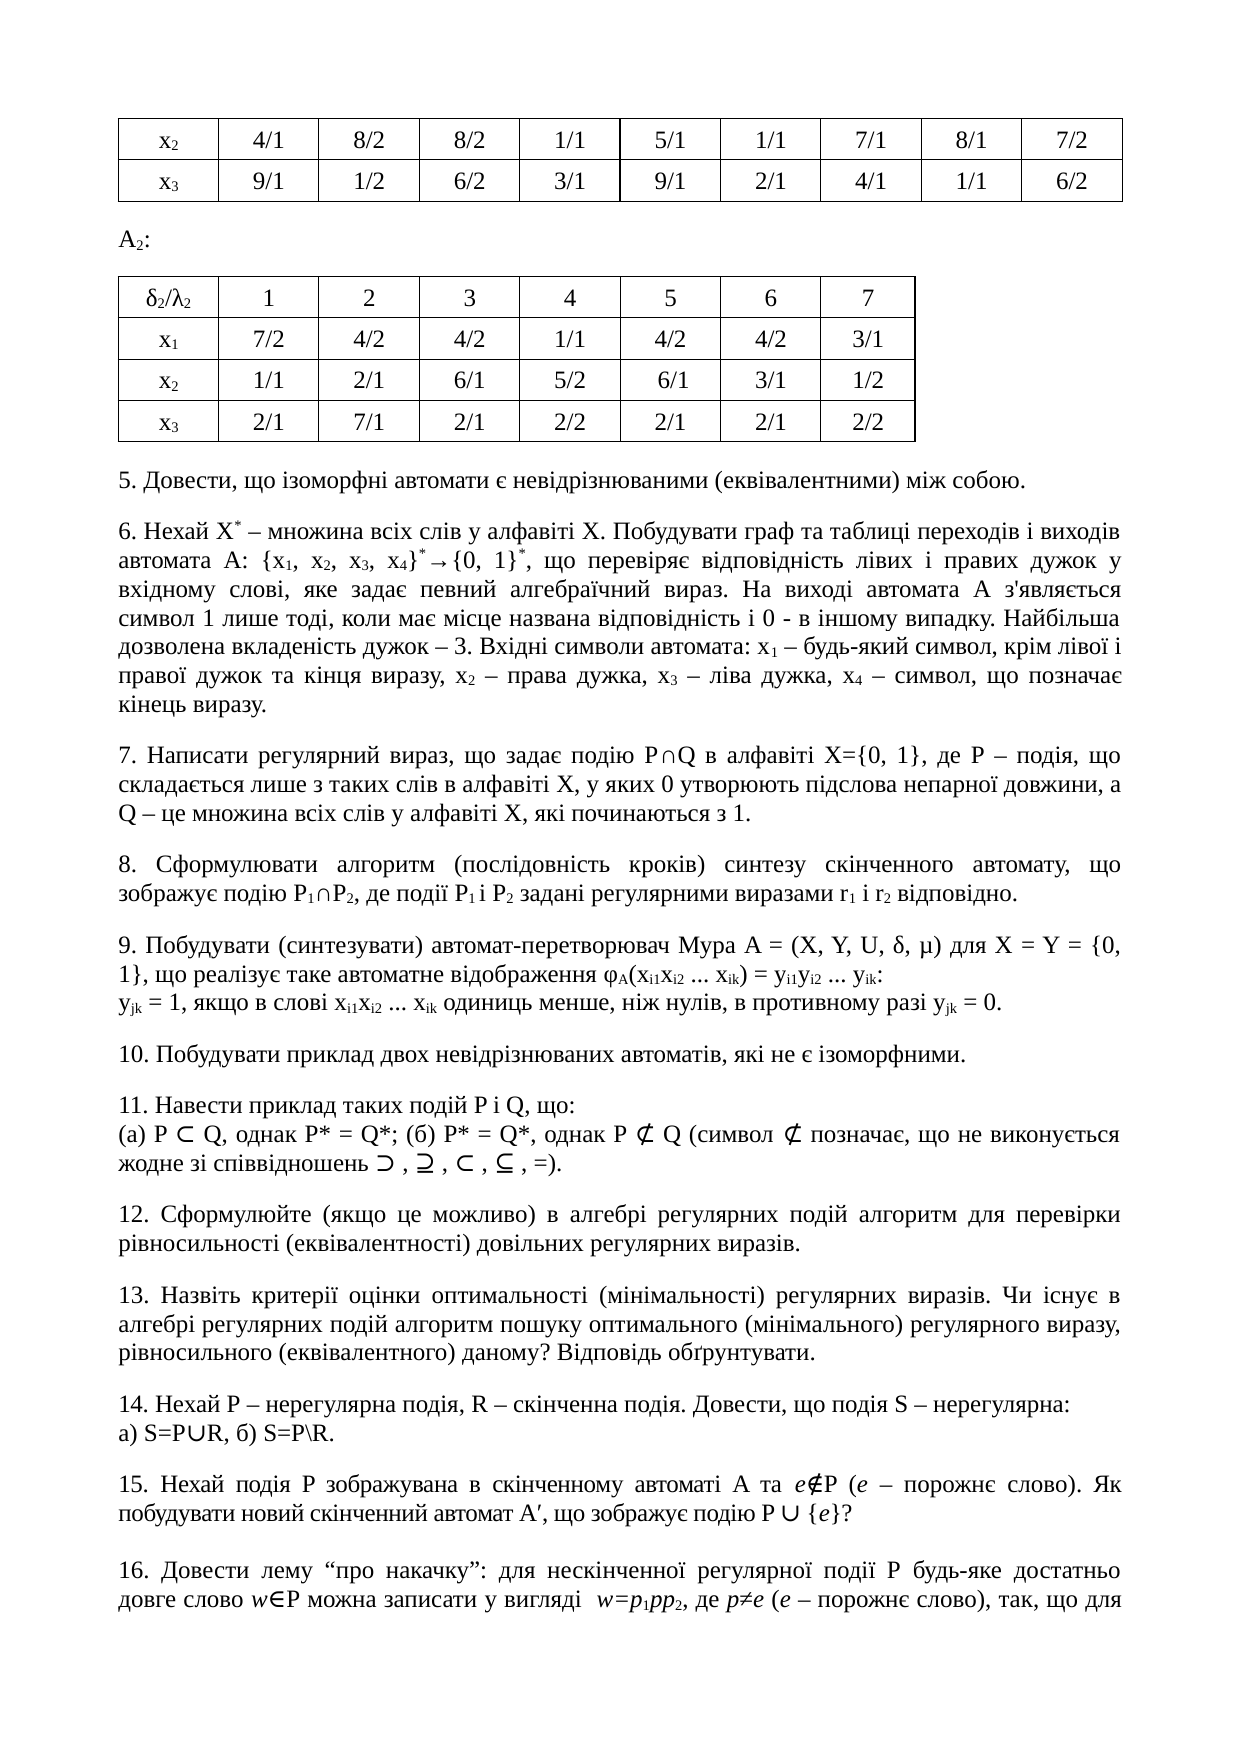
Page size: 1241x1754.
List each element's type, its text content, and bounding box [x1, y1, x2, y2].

table_cell 4/1 [821, 160, 921, 201]
table_cell х2 [119, 119, 218, 159]
table_cell 4/2 [319, 318, 419, 358]
table_cell 8/1 [922, 119, 1021, 159]
table_cell 6/2 [1022, 160, 1122, 201]
table_cell 9/1 [219, 160, 318, 201]
text 11. Навести приклад таких подій P і Q, що: [576, 1091, 1122, 1119]
table_cell х3 [119, 401, 218, 441]
table_cell 8/2 [319, 119, 419, 159]
text A2: [118, 224, 1122, 253]
table_cell 1/1 [520, 119, 619, 159]
table_cell 1/1 [721, 119, 820, 159]
table_cell 3/1 [721, 360, 820, 400]
table_cell 6/2 [420, 160, 519, 201]
table_cell 4/2 [621, 318, 720, 358]
table_cell 2/1 [721, 401, 820, 441]
table_cell х2 [119, 360, 218, 400]
text (а) P ⊂ Q, однак P* = Q*; (б) P* = Q*, однак P ⊄ Q (символ ⊄ позначає, що не виконується жодне зі співвідношень ⊃ , ⊇ , ⊂ , ⊆ , =). [563, 1148, 1122, 1177]
text 6. Нехай Х* – множина всіх слів у алфавіті Х. Побудувати граф та таблиці переходів і виходів автомата А: {x1, x2, x3, x4}*→{0, 1}*, що перевіряє відповідність лівих і правих дужок у вхідному слові, яке задає певний алгебраїчний вираз. На виході автомата А з'являється символ 1 лише тоді, коли має місце названа відповідність і 0 - в іншому випадку. Найбільша дозволена вкладеність дужок – 3. Вхідні символи автомата: x1 – будь-який символ, крім лівої і правої дужок та кінця виразу, x2 – права дужка, x3 – ліва дужка, x4 – символ, що позначає кінець виразу. [267, 660, 1122, 718]
table_cell х1 [119, 318, 218, 358]
text 5. Довести, що iзоморфнi автомати є невiдрiзнюваними (еквiвалентними) мiж собою. [1026, 465, 1122, 494]
table_header 4 [520, 277, 620, 317]
table_cell 2/1 [621, 401, 720, 441]
table_cell 2/2 [520, 401, 620, 441]
table_cell 5/2 [520, 360, 620, 400]
table_cell 9/1 [621, 160, 720, 201]
text 15. Нехай подія P зображувана в скінченному автоматі A та e∉P (е – порожнє слово). Як побудувати новий скінченний автомат A′, що зображує подію P ∪ {e}? [118, 1469, 1122, 1527]
table_header 6 [721, 277, 820, 317]
table_cell 2/1 [721, 160, 820, 201]
text 7. Написати регулярний вираз, що задає подію Р∩Q в алфавіті Х={0, 1}, де Р – подія, що складається лише з таких слів в алфавіті Х, у яких 0 утворюють підслова непарної довжини, а Q – це множина всіх слів у алфавіті Х, які починаються з 1. [752, 798, 1122, 827]
table_cell 2/2 [821, 401, 914, 441]
table_cell 5/1 [621, 119, 720, 159]
table_cell 4/2 [420, 318, 519, 358]
text yjk = 1, якщо в словi xi1xi2 ... xik одиниць менше, нiж нулiв, в противному разi yjk = 0. [118, 987, 1122, 1016]
table_cell 6/1 [621, 360, 720, 400]
text 13. Назвіть критерії оцінки оптимальності (мінімальності) регулярних виразів. Чи існує в алгебрі регулярних подій алгоритм пошуку оптимального (мінімального) регулярного виразу, рівносильного (еквівалентного) даному? Відповідь обґрунтувати. [118, 1337, 1122, 1366]
table_cell 7/2 [1022, 119, 1122, 159]
table_cell 1/2 [319, 160, 419, 201]
table_header 2 [319, 277, 419, 317]
table_cell х3 [119, 160, 218, 201]
table_cell 1/2 [821, 360, 914, 400]
table_cell 2/1 [219, 401, 318, 441]
table_cell 1/1 [219, 360, 318, 400]
text а) S=P∪R, б) S=P\R. [335, 1418, 1122, 1446]
table_cell 1/1 [520, 318, 620, 358]
table_cell 2/1 [420, 401, 519, 441]
table_cell 8/2 [420, 119, 519, 159]
text 9. Побудувати (синтезувати) автомат-перетворювач Мура A = (X, Y, U, δ, µ) для X = Y = {0, 1}, що реалiзує таке автоматне вiдображення φA(xi1xi2 ... xik) = yi1yi2 ... yik: [883, 959, 1122, 987]
table_header 5 [621, 277, 720, 317]
table_cell 7/2 [219, 318, 318, 358]
table_header 7 [821, 277, 914, 317]
table_cell 4/2 [721, 318, 820, 358]
text 12. Сформулюйте (якщо це можливо) в алгебрі регулярних подій алгоритм для перевірки рівносильності (еквівалентності) довільних регулярних виразів. [801, 1228, 1122, 1257]
table_cell 7/1 [821, 119, 921, 159]
table_cell 4/1 [219, 119, 318, 159]
table_cell 1/1 [922, 160, 1021, 201]
table_cell 2/1 [319, 360, 419, 400]
table_header δ2/λ2 [119, 277, 218, 317]
table_header 1 [219, 277, 318, 317]
table_header 3 [420, 277, 519, 317]
table_cell 6/1 [420, 360, 519, 400]
text 10. Побудувати приклад двох невiдрiзнюваних автоматiв, якi не є iзоморфними. [967, 1039, 1122, 1068]
table_cell 3/1 [520, 160, 619, 201]
table_cell 3/1 [821, 318, 914, 358]
table_cell 7/1 [319, 401, 419, 441]
